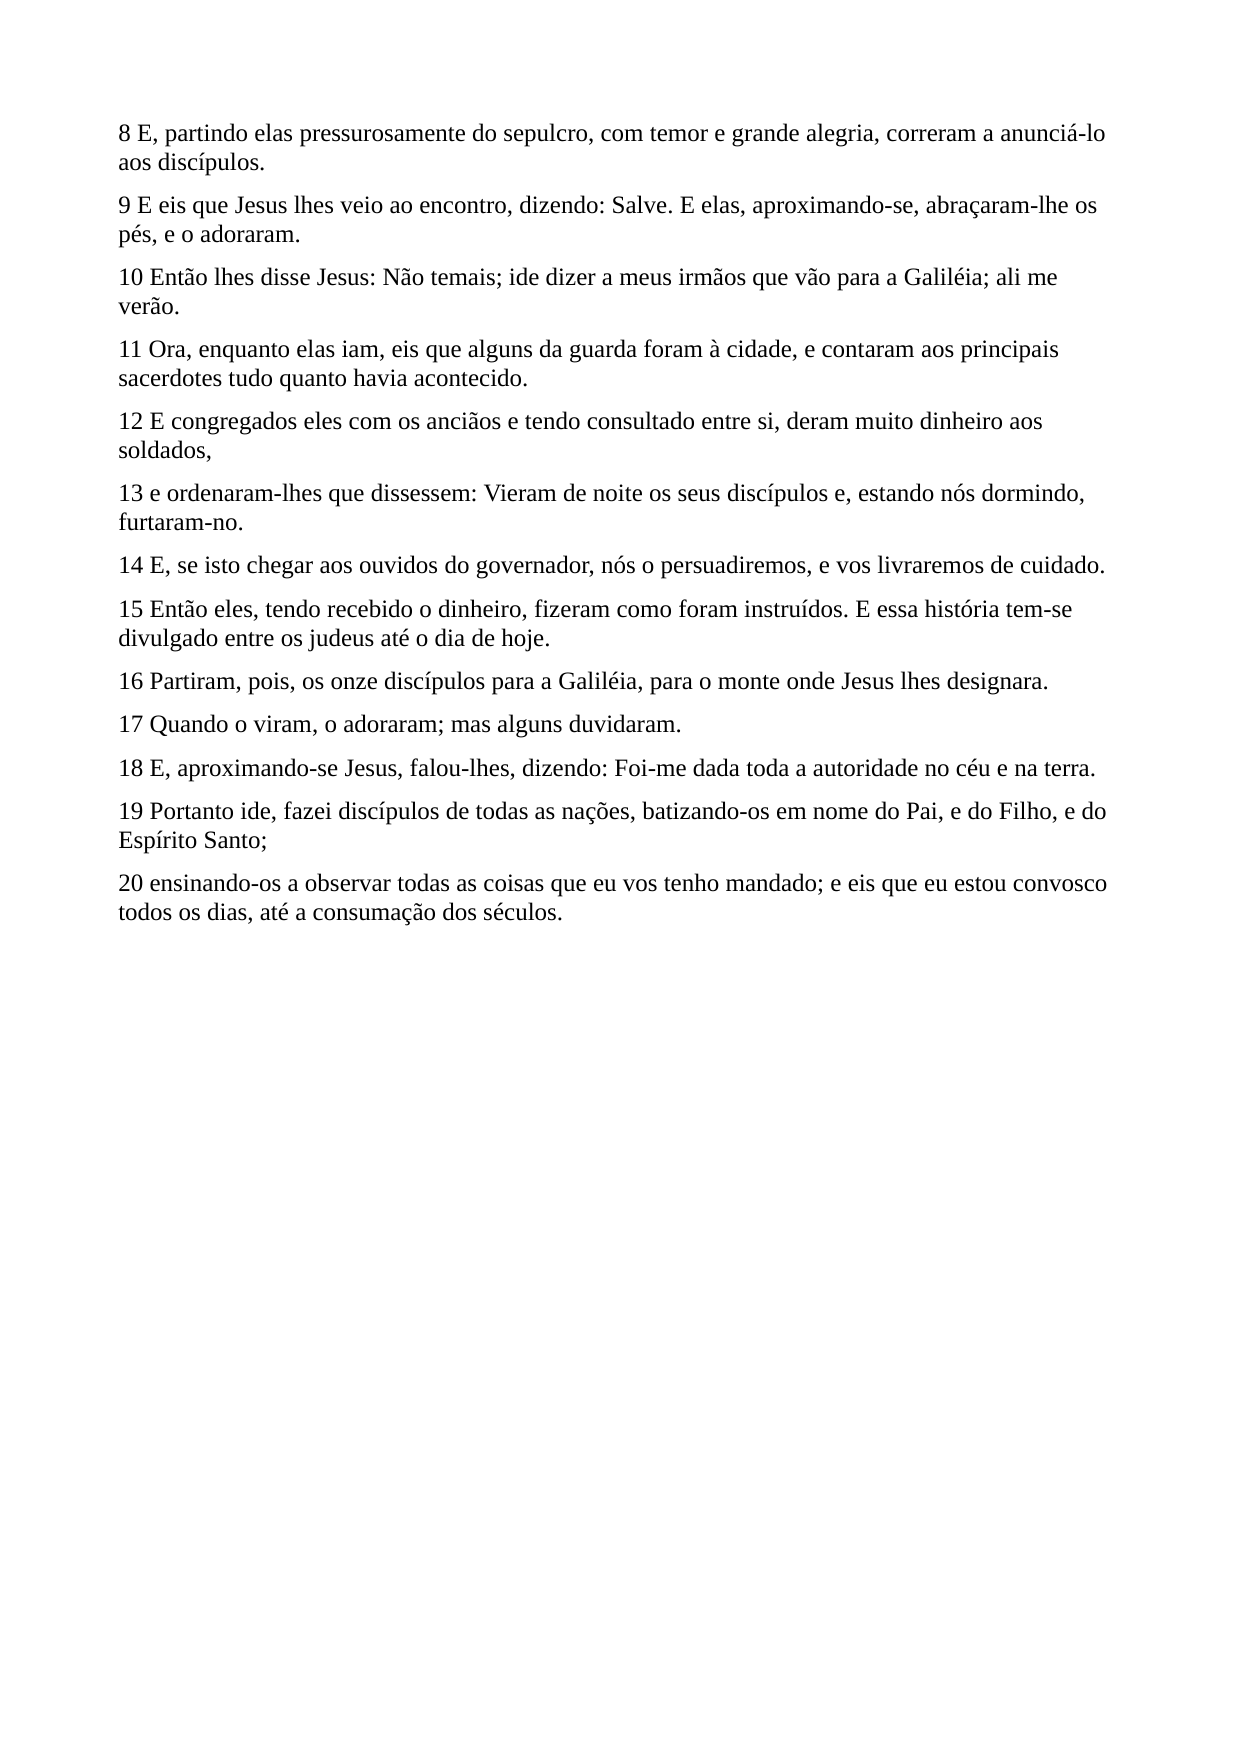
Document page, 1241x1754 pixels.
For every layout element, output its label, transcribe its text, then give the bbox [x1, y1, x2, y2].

text 9 E eis que Jesus lhes veio ao encontro, dizendo: Salve. E elas, aproximando-se, abraçaram-lhe os pés, e o adoraram. [118, 190, 1122, 248]
text 13 e ordenaram-lhes que dissessem: Vieram de noite os seus discípulos e, estando nós dormindo, furtaram-no. [118, 478, 1122, 536]
text 19 Portanto ide, fazei discípulos de todas as nações, batizando-os em nome do Pai, e do Filho, e do Espírito Santo; [118, 796, 1122, 853]
text 8 E, partindo elas pressurosamente do sepulcro, com temor e grande alegria, correram a anunciá-lo aos discípulos. [118, 118, 1122, 176]
text 11 Ora, enquanto elas iam, eis que alguns da guarda foram à cidade, e contaram aos principais sacerdotes tudo quanto havia acontecido. [118, 334, 1122, 392]
text 17 Quando o viram, o adoraram; mas alguns duvidaram. [118, 709, 1122, 738]
text 20 ensinando-os a observar todas as coisas que eu vos tenho mandado; e eis que eu estou convosco todos os dias, até a consumação dos séculos. [118, 868, 1122, 926]
text 14 E, se isto chegar aos ouvidos do governador, nós o persuadiremos, e vos livraremos de cuidado. [118, 551, 1122, 579]
text 10 Então lhes disse Jesus: Não temais; ide dizer a meus irmãos que vão para a Galiléia; ali me verão. [118, 262, 1122, 320]
text 15 Então eles, tendo recebido o dinheiro, fizeram como foram instruídos. E essa história tem-se divulgado entre os judeus até o dia de hoje. [118, 594, 1122, 651]
text 18 E, aproximando-se Jesus, falou-lhes, dizendo: Foi-me dada toda a autoridade no céu e na terra. [118, 753, 1122, 781]
text 16 Partiram, pois, os onze discípulos para a Galiléia, para o monte onde Jesus lhes designara. [118, 666, 1122, 695]
text 12 E congregados eles com os anciãos e tendo consultado entre si, deram muito dinheiro aos soldados, [118, 406, 1122, 464]
